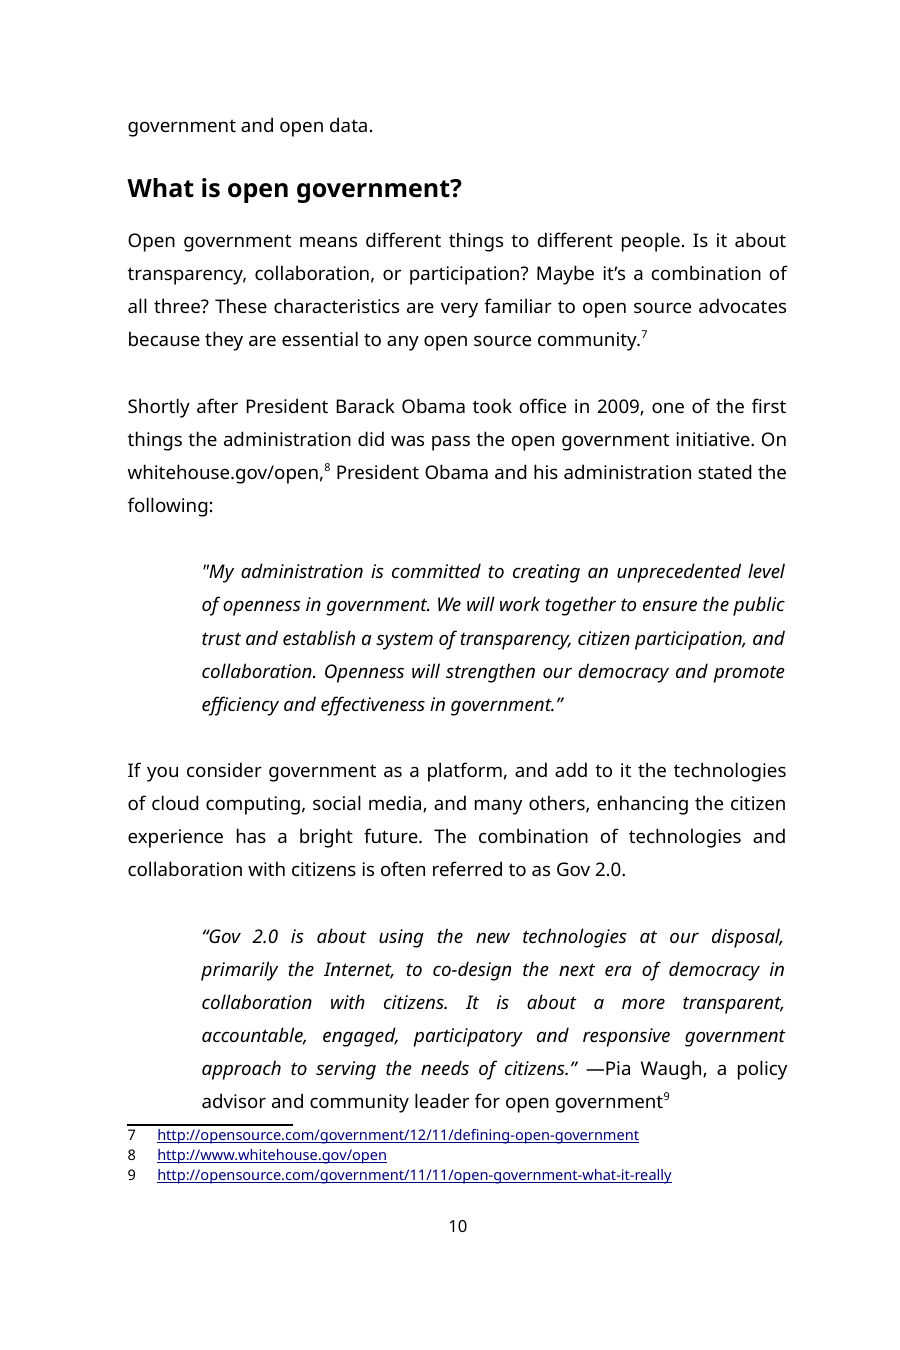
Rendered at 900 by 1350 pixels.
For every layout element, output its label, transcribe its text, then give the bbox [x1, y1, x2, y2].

text Open government means different things to different people. Is it about transparency, collaboration, or participation? Maybe it’s a combination of all three? These characteristics are very familiar to open source advocates because they are essential to any open source community. [127, 227, 787, 352]
text http://opensource.com/government/12/11/defining-open-government [127, 1125, 787, 1145]
text If you consider government as a platform, and add to it the technologies of cloud computing, social media, and many others, enhancing the citizen experience has a bright future. The combination of technologies and collaboration with citizens is often referred to as Gov 2.0. [127, 757, 787, 882]
text "My administration is committed to creating an unprecedented level of openness in government. We will work together to ensure the public trust and establish a system of transparency, citizen participation, and collaboration. Openness will strengthen our democracy and promote efficiency and effectiveness in government.” [201, 559, 787, 717]
subtitle What is open government? [127, 171, 787, 205]
text government and open data. [127, 112, 787, 138]
text http://www.whitehouse.gov/open [127, 1145, 787, 1165]
text “Gov 2.0 is about using the new technologies at our disposal, primarily the Internet, to co-design the next era of democracy in collaboration with citizens. It is about a more transparent, accountable, engaged, participatory and responsive government approach to serving the needs of citizens.” —Pia Waugh, a policy advisor and community leader for open government [201, 923, 787, 1114]
text http://opensource.com/government/11/11/open-government-what-it-really [127, 1165, 787, 1185]
text Shortly after President Barack Obama took office in 2009, one of the first things the administration did was pass the open government initiative. On whitehouse.gov/open, President Obama and his administration stated the following: [127, 393, 787, 518]
